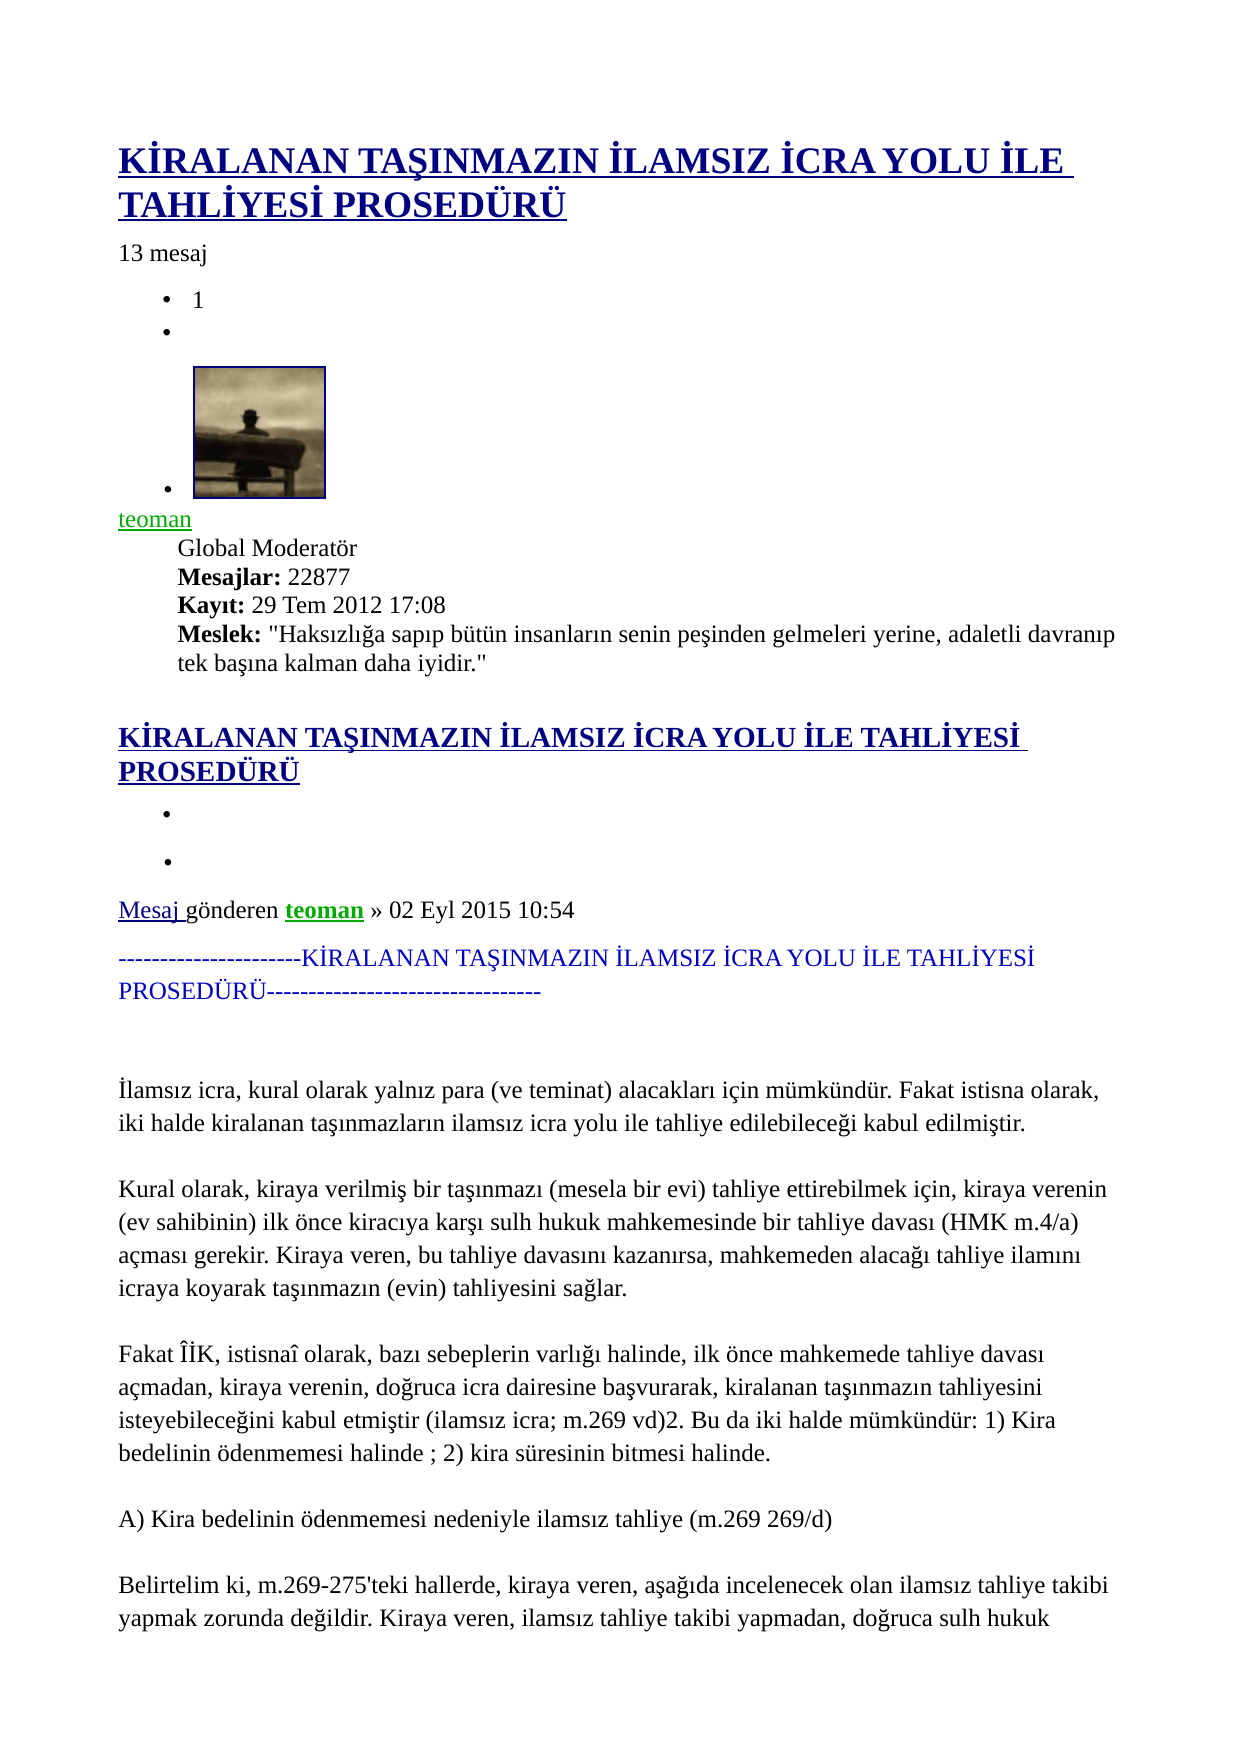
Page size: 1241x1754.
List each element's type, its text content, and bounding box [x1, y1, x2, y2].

subtitle KİRALANAN TAŞINMAZIN İLAMSIZ İCRA YOLU İLE TAHLİYESİ PROSEDÜRÜ [118, 139, 1122, 225]
list Meslek: "Haksızlığa sapıp bütün insanların senin peşinden gelmeleri yerine, adaletli davranıp tek başına kalman daha iyidir." [177, 619, 1122, 677]
subtitle teoman [118, 504, 1122, 533]
list Mesajlar: 22877 [177, 562, 1122, 590]
list 1 [162, 285, 1122, 314]
text 13 mesaj [118, 238, 1122, 266]
list Kayıt: 29 Tem 2012 17:08 [177, 590, 1122, 619]
text Mesaj gönderen teoman » 02 Eyl 2015 10:54 [118, 895, 1122, 924]
list Global Moderatör [177, 533, 1122, 562]
subtitle KİRALANAN TAŞINMAZIN İLAMSIZ İCRA YOLU İLE TAHLİYESİ PROSEDÜRÜ [118, 721, 1122, 788]
picture [195, 368, 324, 497]
